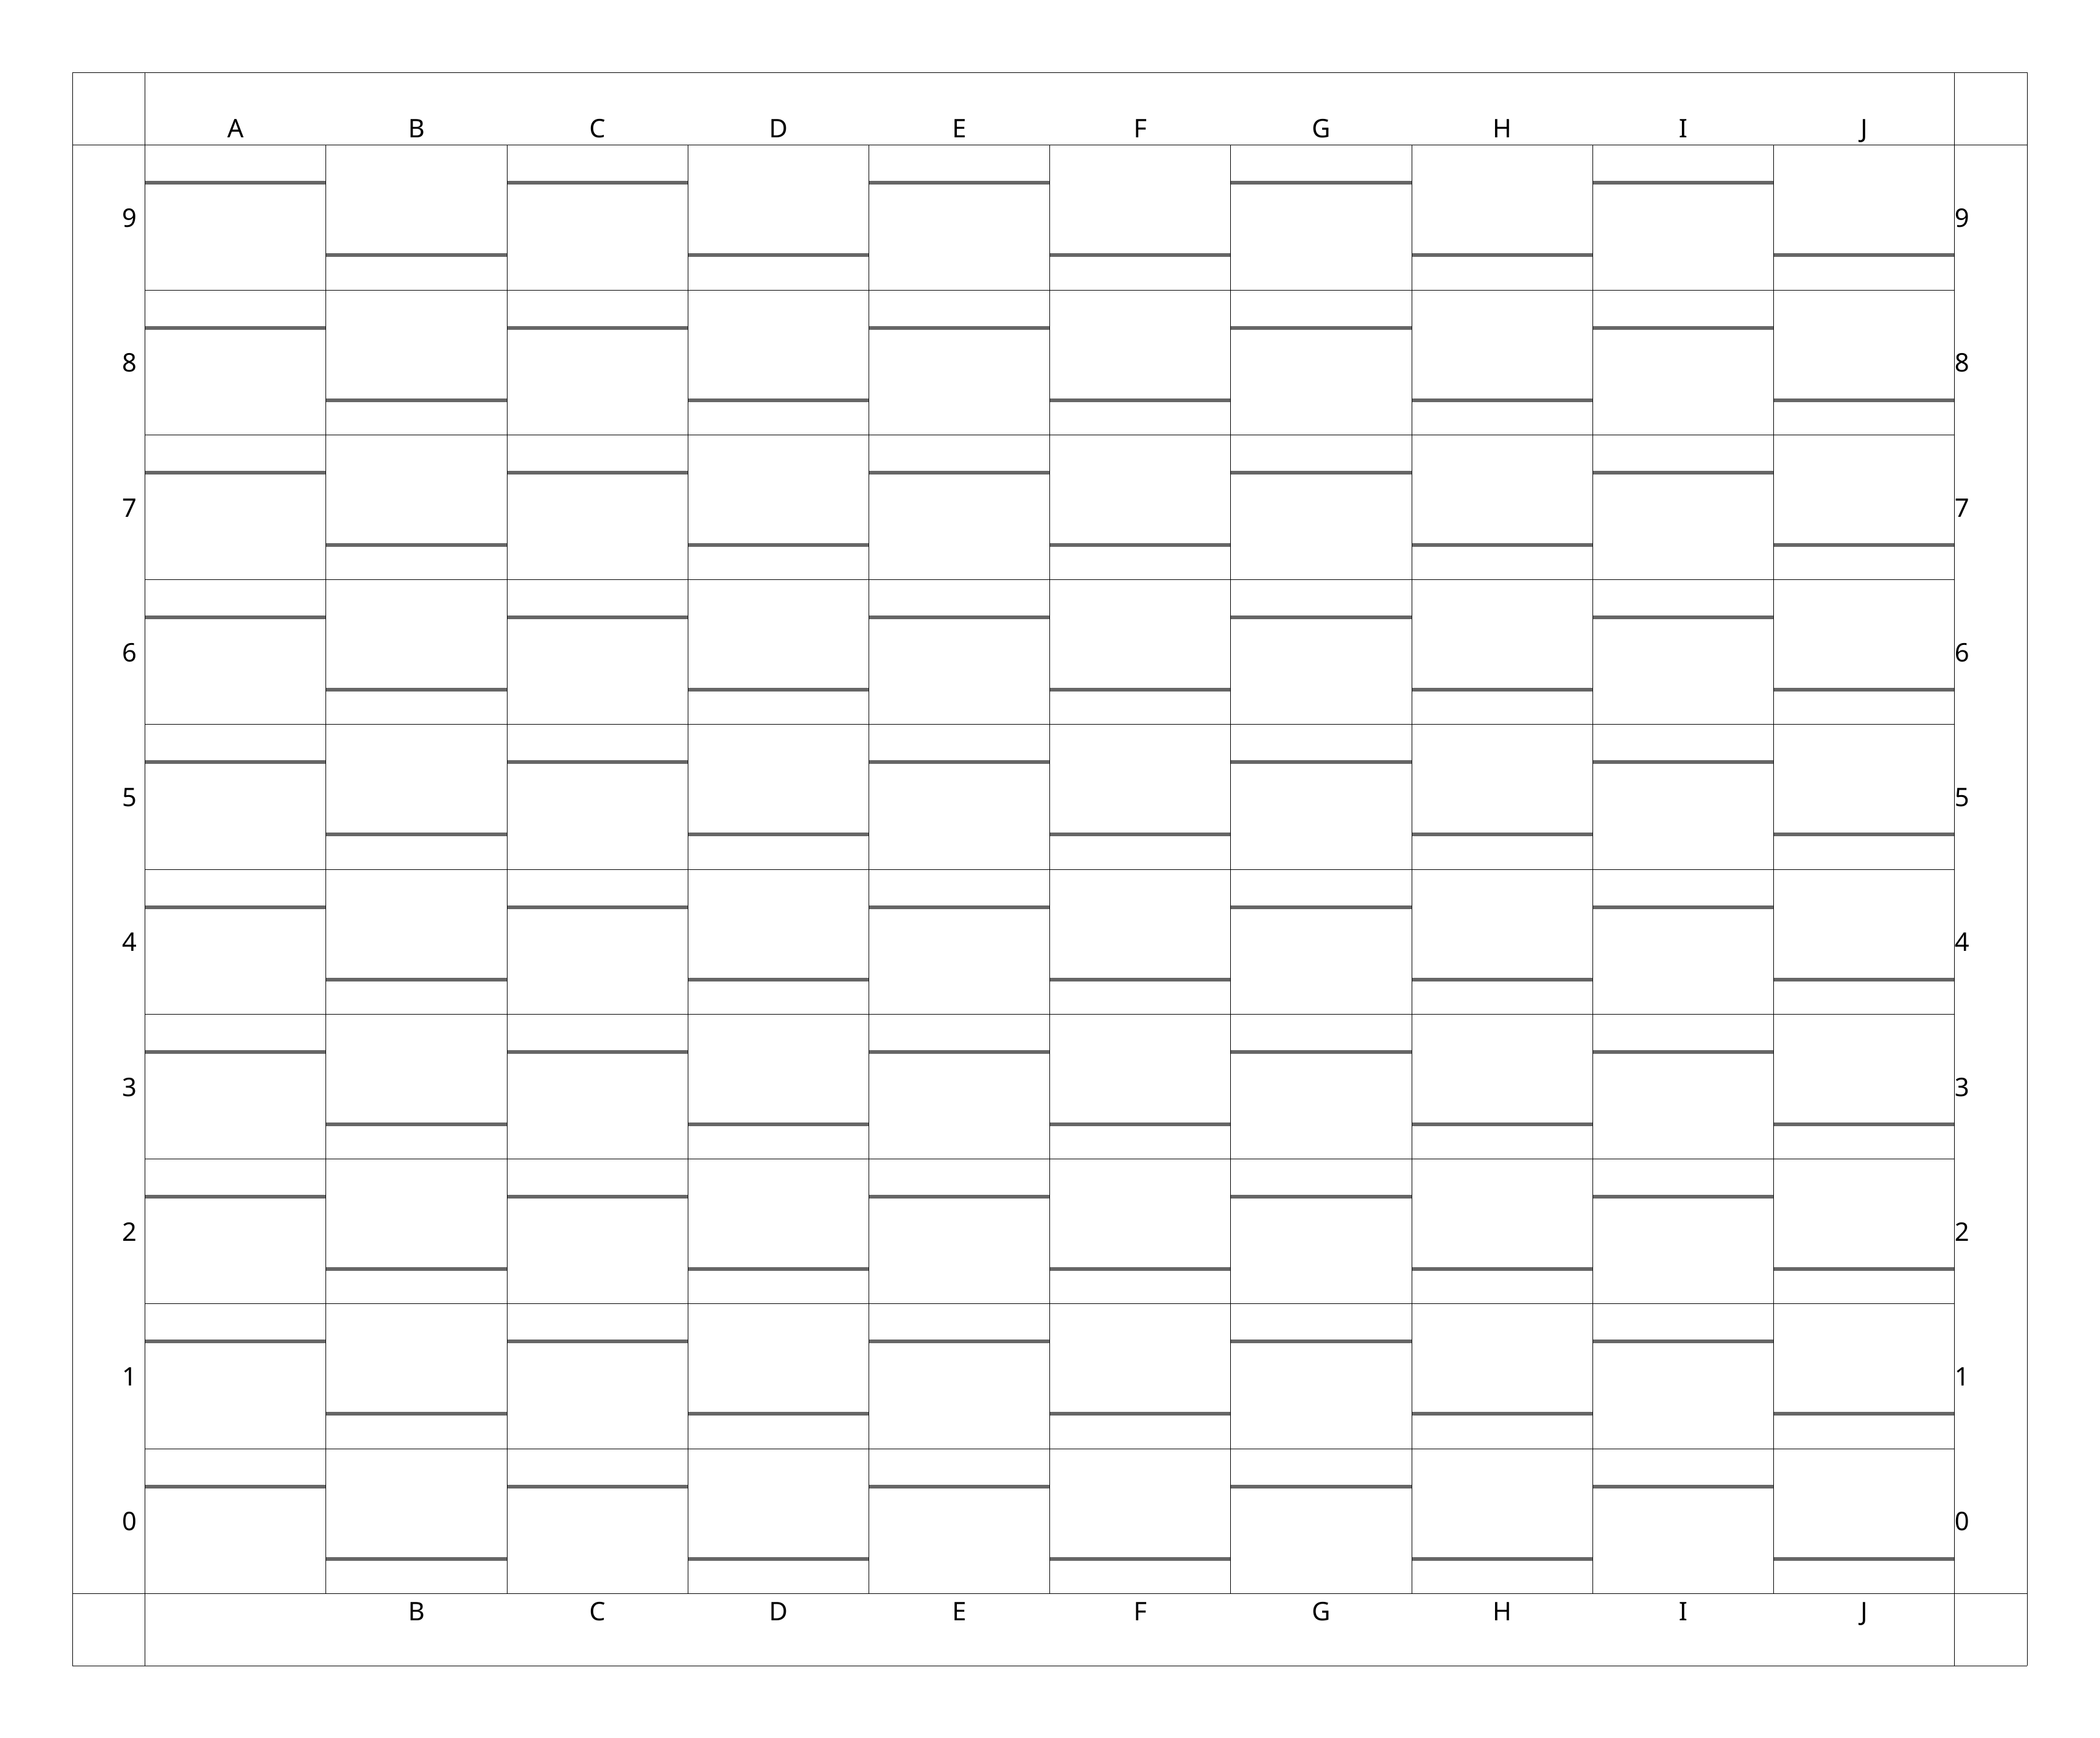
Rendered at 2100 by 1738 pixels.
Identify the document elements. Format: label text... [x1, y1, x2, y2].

table_cell [145, 185, 325, 289]
table_cell [1231, 1199, 1412, 1303]
table_header [326, 1449, 507, 1557]
table_header [326, 1015, 507, 1122]
table_header H [1412, 73, 1592, 145]
table_header [688, 725, 869, 833]
table_header [688, 870, 869, 978]
table_cell 9 [73, 145, 145, 289]
table_cell [869, 185, 1049, 289]
table_cell [1774, 257, 1954, 289]
table_cell [1231, 1343, 1412, 1448]
table_header [688, 580, 869, 688]
table_header [1593, 145, 1773, 181]
table_cell [688, 1126, 869, 1159]
table_header [869, 435, 1049, 471]
table_header [1231, 1015, 1412, 1050]
table_cell [1231, 1488, 1412, 1593]
table_cell 1 [1955, 1303, 2027, 1448]
table_cell [1231, 619, 1412, 724]
table_cell 8 [73, 290, 145, 435]
table_header [1231, 291, 1412, 326]
table_cell [1050, 1416, 1230, 1448]
table_cell 0 [1955, 1449, 2027, 1593]
table_header [1231, 725, 1412, 760]
table_header [508, 580, 688, 616]
table_cell [869, 1488, 1049, 1593]
table_header [1050, 291, 1230, 398]
table_cell [508, 909, 688, 1014]
table_cell [869, 1054, 1049, 1159]
table_header [508, 435, 688, 471]
table_cell 7 [1955, 435, 2027, 579]
table_header [326, 725, 507, 833]
table_cell [1593, 619, 1773, 724]
table_header B [325, 73, 507, 145]
table_cell [1231, 764, 1412, 869]
table_cell [326, 547, 507, 579]
table_cell [1412, 402, 1592, 435]
table_header [1231, 580, 1412, 616]
table_cell [145, 1488, 325, 1593]
table_header [1231, 145, 1412, 181]
table_header [869, 145, 1049, 181]
table_cell 2 [73, 1159, 145, 1303]
table_header A [145, 73, 325, 145]
table_cell [688, 1416, 869, 1448]
table_header [869, 1449, 1049, 1485]
table_cell [508, 619, 688, 724]
table_header [688, 145, 869, 253]
table_header [1050, 1159, 1230, 1267]
table_cell [1593, 1054, 1773, 1159]
table_cell [508, 764, 688, 869]
table_cell [1050, 257, 1230, 289]
table_header [1231, 870, 1412, 905]
table_cell [145, 619, 325, 724]
table_cell [1774, 402, 1954, 435]
table_header [1412, 1159, 1592, 1267]
table_header [145, 580, 325, 616]
table_header [869, 291, 1049, 326]
table_header [508, 725, 688, 760]
table_cell [1774, 1416, 1954, 1448]
table_cell [688, 257, 869, 289]
table_cell [1774, 1126, 1954, 1159]
table_cell 3 [1955, 1014, 2027, 1159]
table_header [1593, 1159, 1773, 1195]
table_cell [326, 1561, 507, 1593]
table_cell [1774, 547, 1954, 579]
table_cell [1050, 692, 1230, 724]
table_header [1050, 1449, 1230, 1557]
table_cell [73, 1594, 145, 1666]
table_header G [1231, 73, 1412, 145]
table_cell [1774, 692, 1954, 724]
table_header [145, 435, 325, 471]
table_header [326, 435, 507, 543]
table_header [1774, 1304, 1954, 1412]
table_header [1774, 1015, 1954, 1122]
table_cell [869, 909, 1049, 1014]
table_cell [145, 909, 325, 1014]
table_header [688, 1015, 869, 1122]
table_cell [869, 1343, 1049, 1448]
table_cell G [1231, 1594, 1412, 1666]
table_cell 6 [1955, 579, 2027, 724]
table_cell [688, 402, 869, 435]
table_cell [508, 475, 688, 579]
table_cell [1593, 1199, 1773, 1303]
table_cell 1 [73, 1303, 145, 1448]
table_header [145, 1015, 325, 1050]
table_cell 5 [73, 724, 145, 869]
table_cell F [1049, 1594, 1230, 1666]
table_header [508, 1015, 688, 1050]
table_cell E [869, 1594, 1049, 1666]
table_cell [326, 692, 507, 724]
table_header [326, 580, 507, 688]
table_cell [1774, 1561, 1954, 1593]
table_header [1050, 725, 1230, 833]
table_header [1593, 1449, 1773, 1485]
table_cell 9 [1955, 145, 2027, 289]
table_header [869, 1304, 1049, 1340]
table_cell [688, 1271, 869, 1303]
table_header [1593, 1304, 1773, 1340]
table_cell [1412, 1561, 1592, 1593]
table_cell [508, 1488, 688, 1593]
table_cell [688, 836, 869, 869]
table_cell [1050, 1126, 1230, 1159]
table_header [1050, 870, 1230, 978]
table_cell [1593, 764, 1773, 869]
table_header [1774, 580, 1954, 688]
table_header [508, 1304, 688, 1340]
table_cell [688, 692, 869, 724]
table_header [869, 1159, 1049, 1195]
table_cell [508, 330, 688, 435]
table_cell [145, 764, 325, 869]
table_cell [1412, 1126, 1592, 1159]
table_cell [1955, 1594, 2027, 1666]
table_cell [1412, 257, 1592, 289]
table_cell [1231, 330, 1412, 435]
table_cell [1774, 981, 1954, 1014]
table_header [1774, 291, 1954, 398]
table_header [145, 870, 325, 905]
table_cell [508, 1054, 688, 1159]
table_cell [869, 764, 1049, 869]
table_header [1050, 145, 1230, 253]
table_cell [1774, 1271, 1954, 1303]
table_header [1231, 1449, 1412, 1485]
table_header [145, 1159, 325, 1195]
table_cell D [688, 1594, 869, 1666]
table_cell [688, 981, 869, 1014]
table_header [1412, 1304, 1592, 1412]
table_cell [869, 619, 1049, 724]
table_header [688, 1449, 869, 1557]
table_cell I [1592, 1594, 1773, 1666]
table_cell [326, 1126, 507, 1159]
table_header [1593, 435, 1773, 471]
table_header [145, 291, 325, 326]
table_header [326, 1159, 507, 1267]
table_cell C [507, 1594, 688, 1666]
table_header [1050, 580, 1230, 688]
table_cell [145, 330, 325, 435]
table_cell [1593, 1488, 1773, 1593]
table_cell [1412, 692, 1592, 724]
table_header D [688, 73, 869, 145]
table_header [1412, 580, 1592, 688]
table_header [1050, 1304, 1230, 1412]
table_cell H [1412, 1594, 1592, 1666]
table_cell [1231, 909, 1412, 1014]
table_header [145, 1304, 325, 1340]
table_header [145, 725, 325, 760]
table_cell [1412, 836, 1592, 869]
table_cell [1231, 475, 1412, 579]
table_header [869, 725, 1049, 760]
table_cell [1050, 981, 1230, 1014]
table_header [1231, 1304, 1412, 1340]
table_cell [688, 1561, 869, 1593]
table_header [508, 1449, 688, 1485]
table_header [1412, 145, 1592, 253]
table_header [1955, 73, 2027, 145]
table_header [1774, 1159, 1954, 1267]
table_cell [1412, 1271, 1592, 1303]
table_header [688, 291, 869, 398]
table_cell [326, 1271, 507, 1303]
table_cell [326, 1416, 507, 1448]
table_cell 5 [1955, 724, 2027, 869]
table_cell [869, 475, 1049, 579]
table_cell [869, 330, 1049, 435]
table_cell 7 [73, 435, 145, 579]
table_cell 4 [73, 869, 145, 1014]
table_cell [326, 402, 507, 435]
table_cell [1231, 1054, 1412, 1159]
table_header [1412, 435, 1592, 543]
table_cell [688, 547, 869, 579]
table_header [508, 291, 688, 326]
table_cell [1050, 836, 1230, 869]
table_header [869, 580, 1049, 616]
table_header [326, 1304, 507, 1412]
table_header [1774, 145, 1954, 253]
table_header [1231, 435, 1412, 471]
table_cell [1593, 475, 1773, 579]
table_header J [1773, 73, 1954, 145]
table_cell [1231, 185, 1412, 289]
table_cell 3 [73, 1014, 145, 1159]
table_header [326, 870, 507, 978]
table_header [1412, 1015, 1592, 1122]
table_cell [869, 1199, 1049, 1303]
table_cell [326, 981, 507, 1014]
table_header [1593, 870, 1773, 905]
table_header [1774, 435, 1954, 543]
table_cell [326, 836, 507, 869]
table_header [326, 145, 507, 253]
table_header [1050, 435, 1230, 543]
table_cell [1593, 1343, 1773, 1448]
table_header [508, 145, 688, 181]
table_header [1412, 291, 1592, 398]
table_header C [507, 73, 688, 145]
table_header [688, 1159, 869, 1267]
table_header [326, 291, 507, 398]
table_header [73, 73, 145, 145]
table_cell [508, 1199, 688, 1303]
table_cell [1050, 1561, 1230, 1593]
table_cell B [325, 1594, 507, 1666]
table_header [869, 1015, 1049, 1050]
table_header [1593, 1015, 1773, 1050]
table_header [1774, 1449, 1954, 1557]
table_cell [1593, 185, 1773, 289]
table_header [508, 1159, 688, 1195]
table_header [869, 870, 1049, 905]
table_header [1231, 1159, 1412, 1195]
table_cell [1050, 547, 1230, 579]
table_header [1050, 1015, 1230, 1122]
table_cell [326, 257, 507, 289]
table_cell [1050, 402, 1230, 435]
table_header E [869, 73, 1049, 145]
table_cell [145, 1594, 325, 1666]
table_cell [145, 1199, 325, 1303]
table_cell [1412, 1416, 1592, 1448]
table_header I [1592, 73, 1773, 145]
table_cell [1593, 330, 1773, 435]
table_cell [508, 185, 688, 289]
table_header [1774, 870, 1954, 978]
table_header F [1049, 73, 1230, 145]
table_cell [1593, 909, 1773, 1014]
table_header [1412, 725, 1592, 833]
table_cell [1774, 836, 1954, 869]
table_cell 0 [73, 1449, 145, 1593]
table_header [145, 1449, 325, 1485]
table_cell [1412, 547, 1592, 579]
table_cell [1412, 981, 1592, 1014]
table_cell 8 [1955, 290, 2027, 435]
table_header [688, 435, 869, 543]
table_header [1412, 870, 1592, 978]
table_cell J [1773, 1594, 1954, 1666]
table_header [1593, 291, 1773, 326]
table_header [688, 1304, 869, 1412]
table_cell [1050, 1271, 1230, 1303]
table_cell [145, 1054, 325, 1159]
table_cell 2 [1955, 1159, 2027, 1303]
table_header [1593, 580, 1773, 616]
table_cell 6 [73, 579, 145, 724]
table_cell [508, 1343, 688, 1448]
table_cell 4 [1955, 869, 2027, 1014]
table_header [1412, 1449, 1592, 1557]
table_header [1774, 725, 1954, 833]
table_header [508, 870, 688, 905]
table_cell [145, 475, 325, 579]
table_cell [145, 1343, 325, 1448]
table_header [145, 145, 325, 181]
table_header [1593, 725, 1773, 760]
